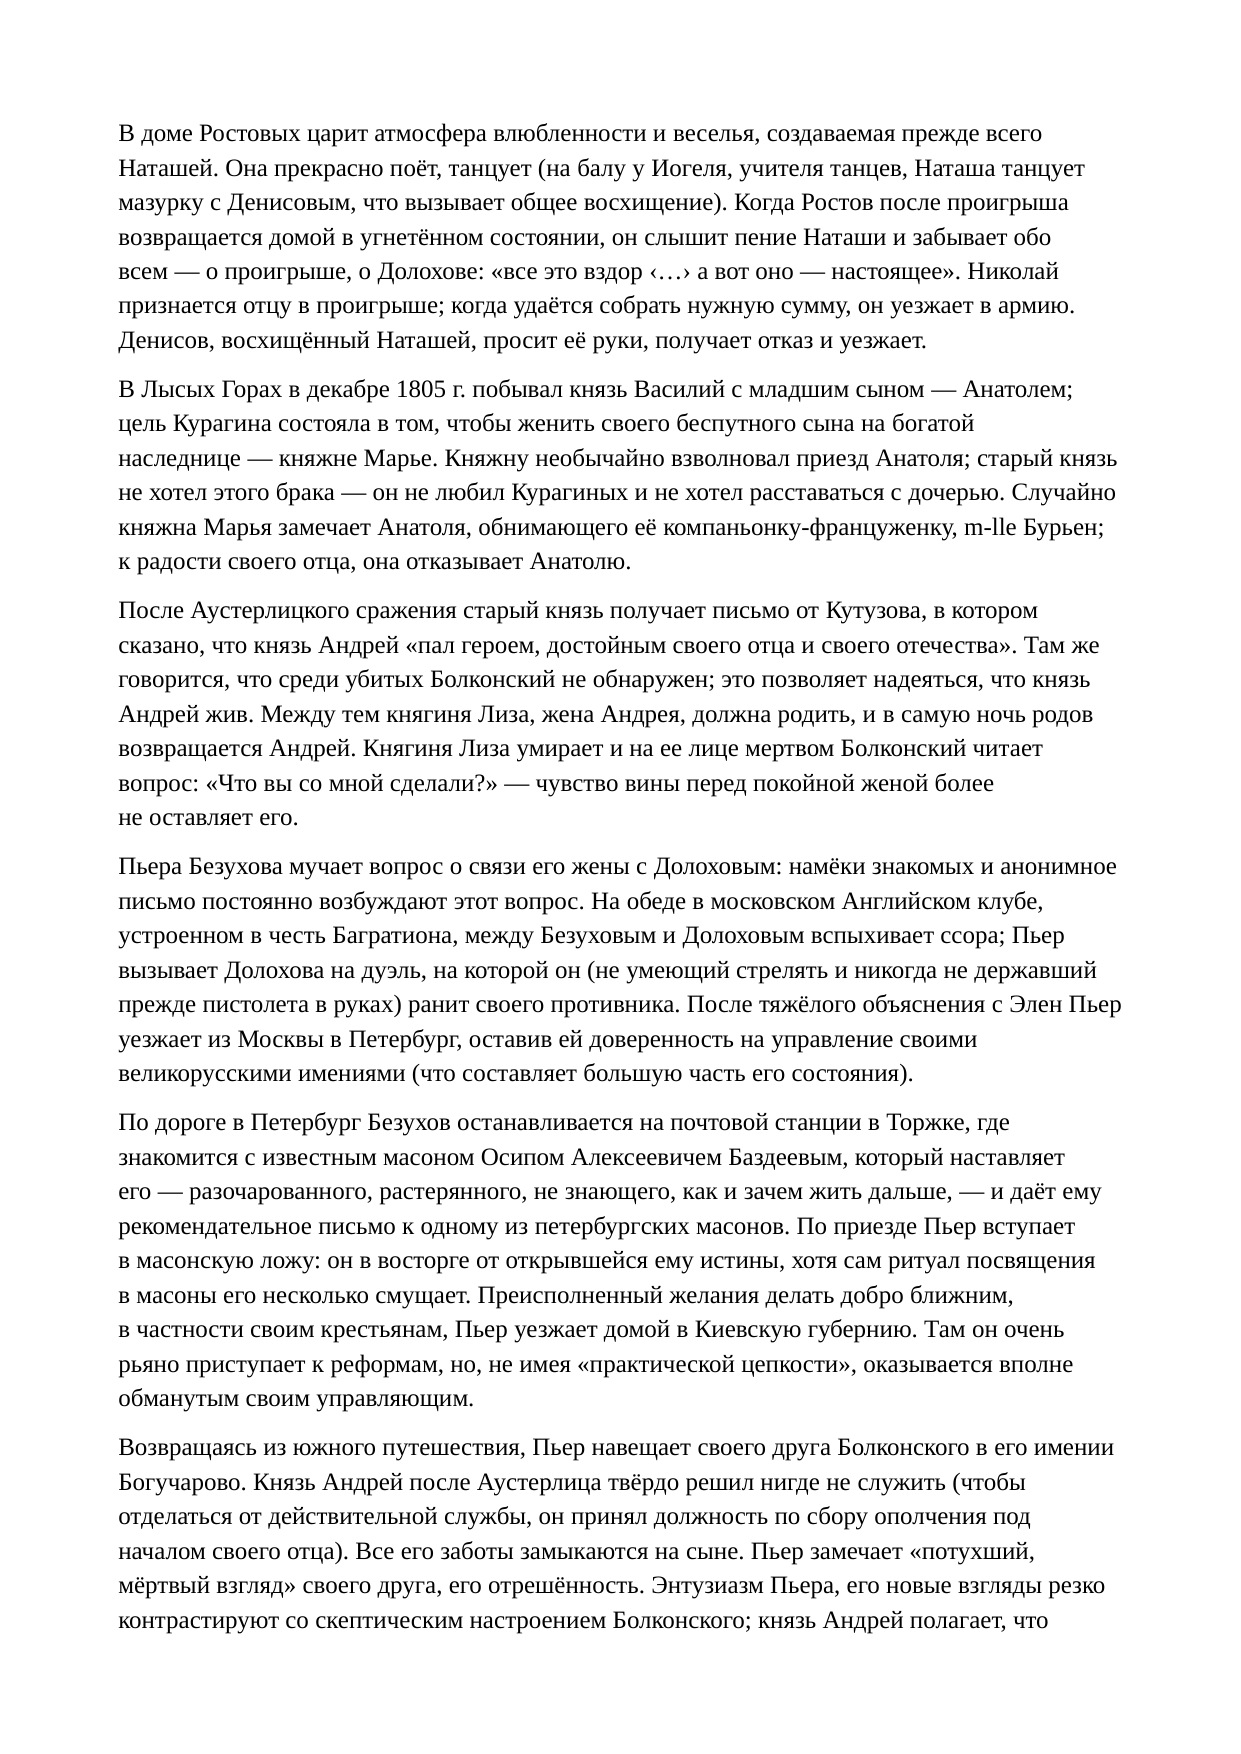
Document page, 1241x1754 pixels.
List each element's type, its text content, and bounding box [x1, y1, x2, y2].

text В Лысых Горах в декабре 1805 г. побывал князь Василий с младшим сыном — Анатолем; цель Курагина состояла в том, чтобы женить своего беспутного сына на богатой наследнице — княжне Марье. Княжну необычайно взволновал приезд Анатоля; старый князь не хотел этого брака — он не любил Курагиных и не хотел расставаться с дочерью. Случайно княжна Марья замечает Анатоля, обнимающего её компаньонку-француженку, m-lle Бурьен; к радости своего отца, она отказывает Анатолю. [118, 374, 1122, 575]
text После Аустерлицкого сражения старый князь получает письмо от Кутузова, в котором сказано, что князь Андрей «пал героем, достойным своего отца и своего отечества». Там же говорится, что среди убитых Болконский не обнаружен; это позволяет надеяться, что князь Андрей жив. Между тем княгиня Лиза, жена Андрея, должна родить, и в самую ночь родов возвращается Андрей. Княгиня Лиза умирает и на ее лице мертвом Болконский читает вопрос: «Что вы со мной сделали?» — чувство вины перед покойной женой более не оставляет его. [118, 596, 1122, 831]
text В доме Ростовых царит атмосфера влюбленности и веселья, создаваемая прежде всего Наташей. Она прекрасно поёт, танцует (на балу у Иогеля, учителя танцев, Наташа танцует мазурку с Денисовым, что вызывает общее восхищение). Когда Ростов после проигрыша возвращается домой в угнетённом состоянии, он слышит пение Наташи и забывает обо всем — о проигрыше, о Долохове: «все это вздор ‹…› а вот оно — настоящее». Николай признается отцу в проигрыше; когда удаётся собрать нужную сумму, он уезжает в армию. Денисов, восхищённый Наташей, просит её руки, получает отказ и уезжает. [118, 118, 1122, 354]
text Возвращаясь из южного путешествия, Пьер навещает своего друга Болконского в его имении Богучарово. Князь Андрей после Аустерлица твёрдо решил нигде не служить (чтобы отделаться от действи­тельной службы, он принял должность по сбору ополчения под началом своего отца). Все его заботы замыкаются на сыне. Пьер замечает «потухший, мёртвый взгляд» своего друга, его отрешённость. Энтузиазм Пьера, его новые взгляды резко контрастируют со скептическим настроением Болконского; князь Андрей полагает, что [118, 1432, 1122, 1633]
text Пьера Безухова мучает вопрос о связи его жены с Долоховым: намёки знакомых и анонимное письмо постоянно возбуждают этот вопрос. На обеде в московском Английском клубе, устроенном в честь Багратиона, между Безуховым и Долоховым вспыхивает ссора; Пьер вызывает Долохова на дуэль, на которой он (не умеющий стрелять и никогда не державший прежде пистолета в руках) ранит своего противника. После тяжёлого объяснения с Элен Пьер уезжает из Москвы в Петербург, оставив ей доверенность на управление своими великорусскими имениями (что составляет большую часть его состояния). [118, 851, 1122, 1087]
text По дороге в Петербург Безухов останав­ливается на почтовой станции в Торжке, где знакомится с известным масоном Осипом Алексеевичем Баздеевым, который наставляет его — разочаро­ванного, растерянного, не знающего, как и зачем жить дальше, — и даёт ему рекомен­да­тельное письмо к одному из петербургских масонов. По приезде Пьер вступает в масонскую ложу: он в восторге от открывшейся ему истины, хотя сам ритуал посвящения в масоны его несколько смущает. Преисполненный желания делать добро ближним, в частности своим крестьянам, Пьер уезжает домой в Киевскую губернию. Там он очень рьяно приступает к реформам, но, не имея «практической цепкости», оказывается вполне обманутым своим управляющим. [118, 1107, 1122, 1412]
